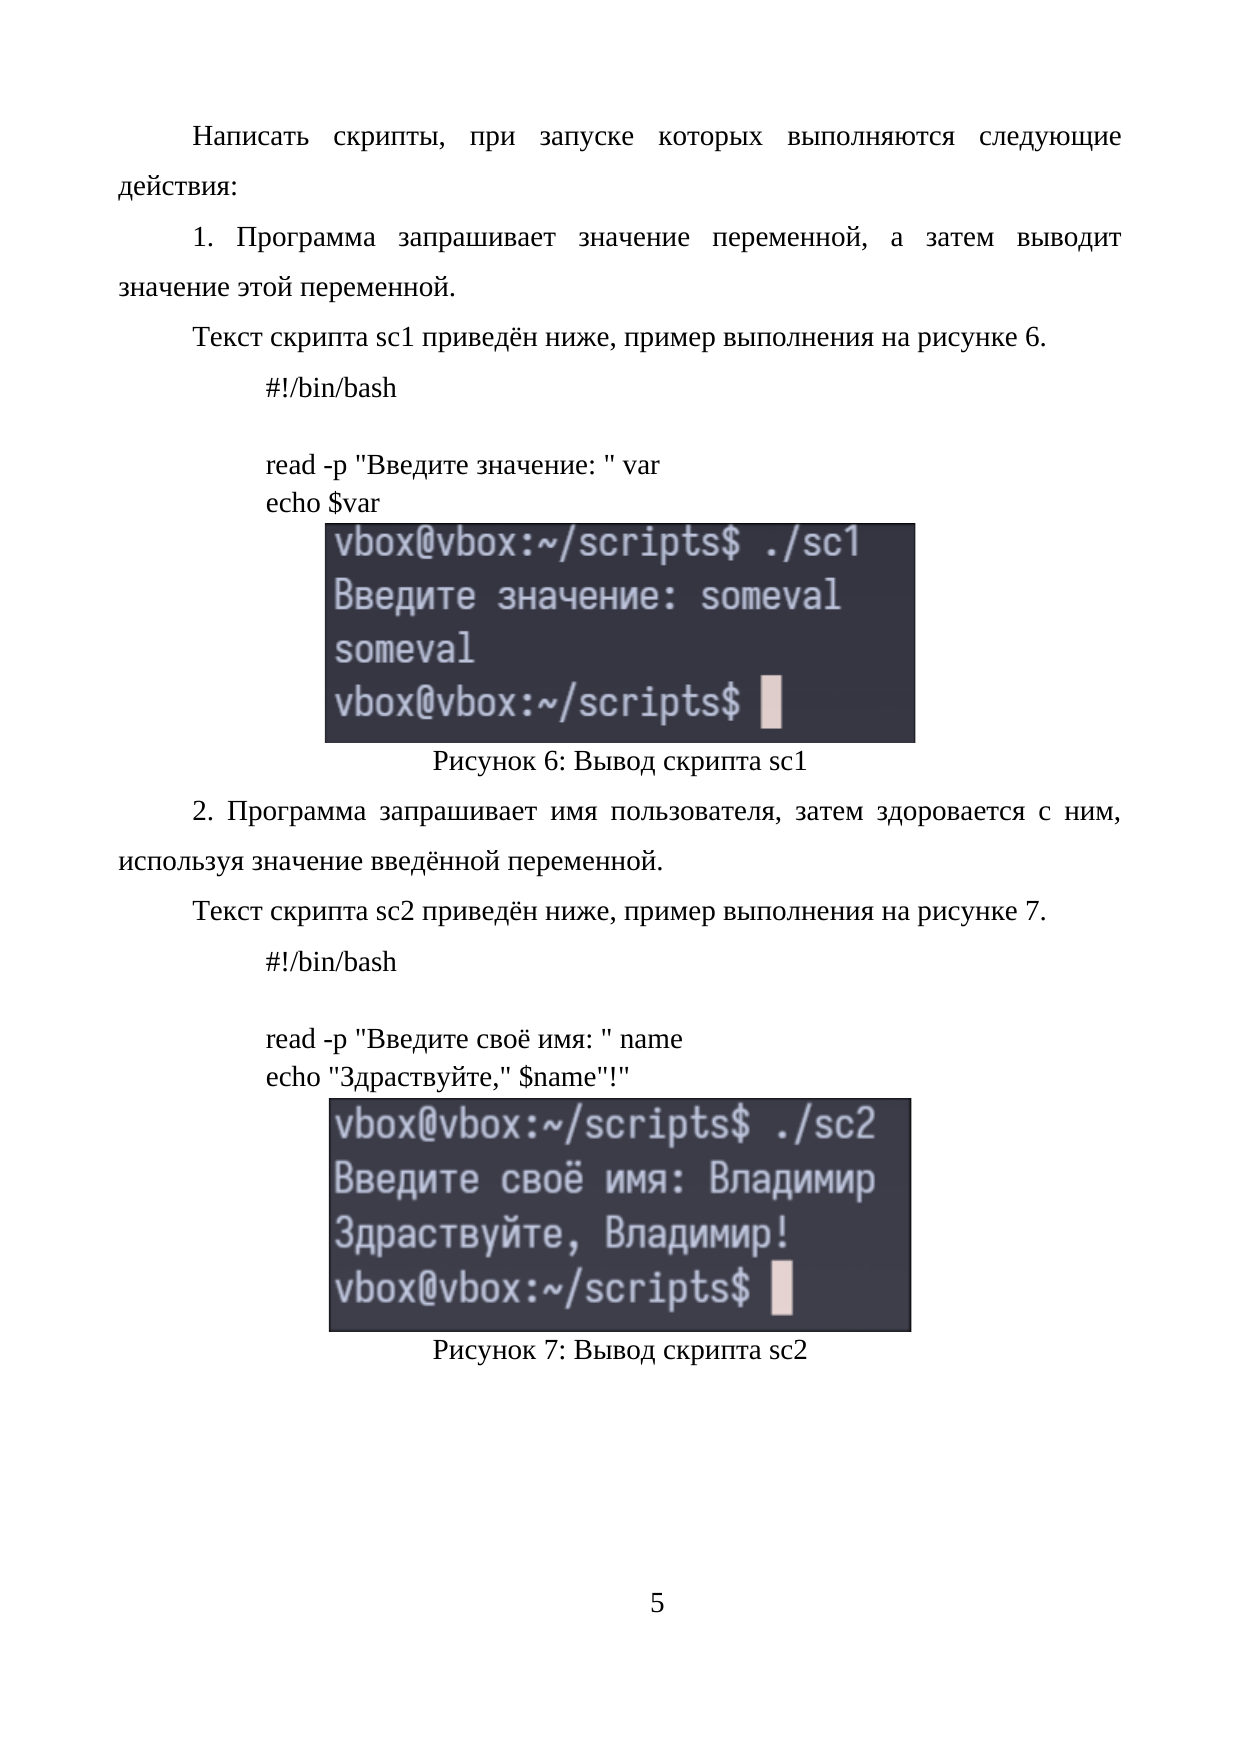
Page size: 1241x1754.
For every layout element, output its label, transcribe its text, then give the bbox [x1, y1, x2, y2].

text echo $var [118, 485, 1122, 519]
text echo "Здраствуйте," $name"!" [118, 1059, 1122, 1093]
text read -p "Введите своё имя: " name [118, 1021, 1122, 1054]
text 2. Программа запрашивает имя пользователя, затем здоровается с ним, используя значение введённой переменной. [118, 793, 1122, 877]
text read -p "Введите значение: " var [118, 447, 1122, 480]
text #!/bin/bash [118, 370, 1122, 403]
text #!/bin/bash [118, 944, 1122, 977]
text Написать скрипты, при запуске которых выполняются следующие действия: [118, 118, 1122, 202]
text 1. Программа запрашивает значение переменной, а затем выводит значение этой переменной. [118, 219, 1122, 303]
text Текст скрипта sc2 приведён ниже, пример выполнения на рисунке 7. [118, 893, 1122, 927]
text Рисунок 6: Вывод скрипта sc1 [325, 743, 915, 776]
picture [324, 523, 916, 743]
picture [328, 1098, 912, 1332]
text Текст скрипта sc1 приведён ниже, пример выполнения на рисунке 6. [118, 319, 1122, 353]
text Рисунок 7: Вывод скрипта sc2 [329, 1332, 912, 1365]
